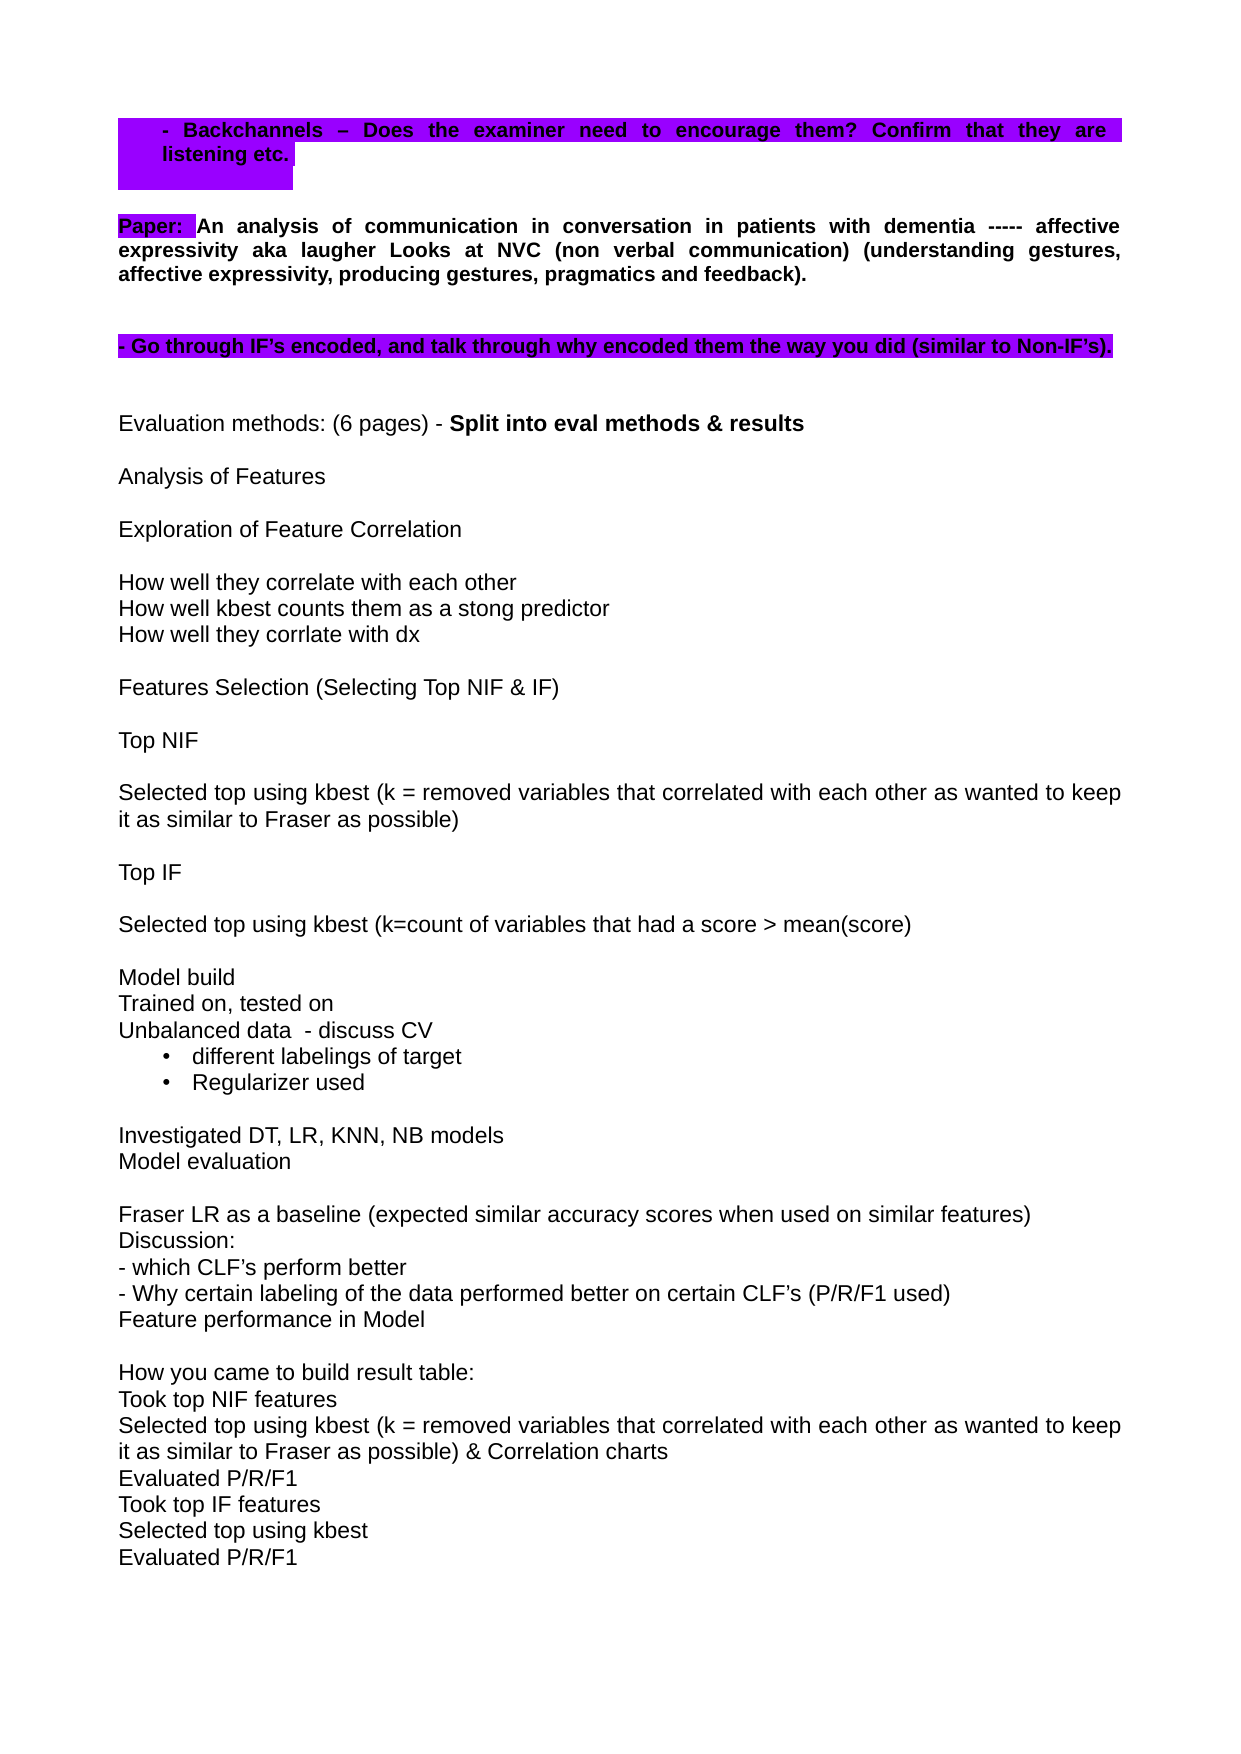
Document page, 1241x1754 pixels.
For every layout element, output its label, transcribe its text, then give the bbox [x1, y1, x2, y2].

list different labelings of target [162, 1043, 1122, 1069]
text - Go through IF’s encoded, and talk through why encoded them the way you did (similar to Non-IF’s). [118, 334, 1122, 358]
text How well they correlate with each other [118, 568, 1122, 595]
text Paper: An analysis of communication in conversation in patients with dementia ----- affective expressivity aka laugher Looks at NVC (non verbal communication) (understanding gestures, affective expressivity, producing gestures, pragmatics and feedback). [118, 214, 1122, 286]
text Top IF [118, 858, 1122, 885]
text Evaluated P/R/F1 [118, 1544, 1122, 1570]
text How you came to build result table: [118, 1359, 1122, 1386]
text Took top IF features [118, 1491, 1122, 1517]
text Selected top using kbest (k=count of variables that had a score > mean(score) [118, 911, 1122, 937]
text Selected top using kbest (k = removed variables that correlated with each other as wanted to keep it as similar to Fraser as possible) [118, 779, 1122, 832]
text Trained on, tested on [118, 990, 1122, 1017]
text Model build [118, 964, 1122, 990]
text Evaluation methods: (6 pages) - Split into eval methods & results [118, 410, 1122, 437]
text How well they corrlate with dx [118, 621, 1122, 648]
list Regularizer used [162, 1069, 1122, 1096]
text Top NIF [118, 727, 1122, 753]
text Selected top using kbest [118, 1517, 1122, 1544]
text Investigated DT, LR, KNN, NB models [118, 1122, 1122, 1148]
text Analysis of Features [118, 463, 1122, 489]
text Exploration of Feature Correlation [118, 516, 1122, 542]
text Selected top using kbest (k = removed variables that correlated with each other as wanted to keep it as similar to Fraser as possible) & Correlation charts [118, 1412, 1122, 1464]
text - Why certain labeling of the data performed better on certain CLF’s (P/R/F1 used) [118, 1280, 1122, 1306]
text Took top NIF features [118, 1386, 1122, 1412]
text Unbalanced data - discuss CV [118, 1017, 1122, 1043]
text Evaluated P/R/F1 [118, 1464, 1122, 1491]
text Features Selection (Selecting Top NIF & IF) [118, 674, 1122, 700]
text ­ [118, 384, 1122, 410]
text Fraser LR as a baseline (expected similar accuracy scores when used on similar features) [118, 1201, 1122, 1227]
text How well kbest counts them as a stong predictor [118, 595, 1122, 621]
text Model evaluation [118, 1148, 1122, 1175]
text Discussion: [118, 1227, 1122, 1254]
text - which CLF’s perform better [118, 1254, 1122, 1280]
text - Backchannels – Does the examiner need to encourage them? Confirm that they are listening etc. [118, 118, 1122, 166]
text Feature performance in Model [118, 1306, 1122, 1333]
